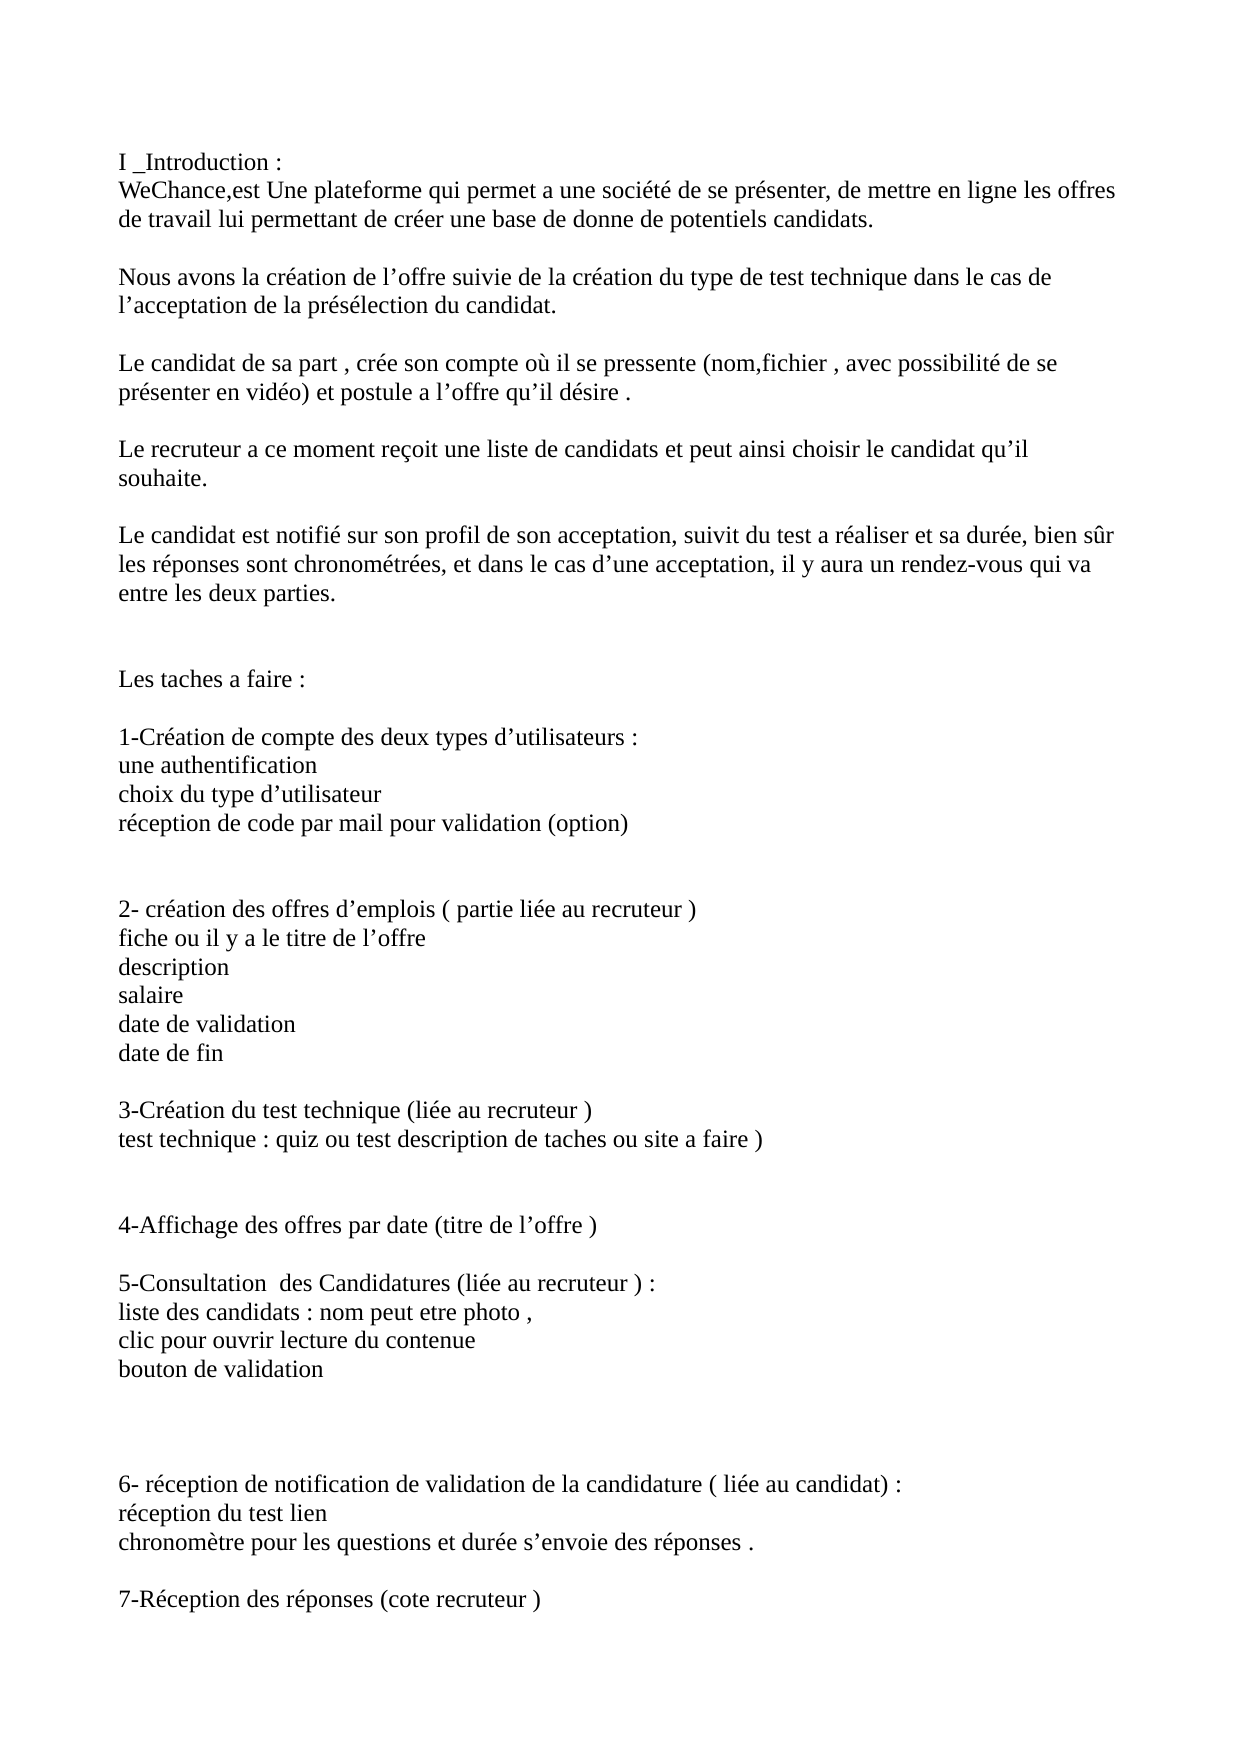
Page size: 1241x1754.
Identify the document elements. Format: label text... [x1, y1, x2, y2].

text date de fin [118, 1038, 1122, 1067]
text clic pour ouvrir lecture du contenue [118, 1326, 1122, 1354]
text bouton de validation [118, 1354, 1122, 1383]
text I _Introduction : [118, 147, 1122, 176]
text choix du type d’utilisateur [118, 779, 1122, 808]
text WeChance,est Une plateforme qui permet a une société de se présenter, de mettre en ligne les offres de travail lui permettant de créer une base de donne de potentiels candidats. Nous avons la création de l’offre suivie de la création du type de test technique dans le cas de l’acceptation de la présélection du candidat. Le candidat de sa part , crée son compte où il se pressente (nom,fichier , avec possibilité de se présenter en vidéo) et postule a l’offre qu’il désire . Le recruteur a ce moment reçoit une liste de candidats et peut ainsi choisir le candidat qu’il souhaite. Le candidat est notifié sur son profil de son acceptation, suivit du test a réaliser et sa durée, bien sûr les réponses sont chronométrées, et dans le cas d’une acceptation, il y aura un rendez-vous qui va entre les deux parties. [118, 176, 1122, 607]
text description [118, 952, 1122, 981]
text 6- réception de notification de validation de la candidature ( liée au candidat) : [118, 1469, 1122, 1498]
text 1-Création de compte des deux types d’utilisateurs : [118, 722, 1122, 751]
text chronomètre pour les questions et durée s’envoie des réponses . [118, 1527, 1122, 1556]
text salaire [118, 981, 1122, 1009]
text date de validation [118, 1009, 1122, 1038]
text Les taches a faire : [118, 664, 1122, 693]
text liste des candidats : nom peut etre photo , [118, 1297, 1122, 1326]
text une authentification [118, 751, 1122, 779]
text 3-Création du test technique (liée au recruteur ) [118, 1096, 1122, 1124]
text réception de code par mail pour validation (option) [118, 808, 1122, 837]
text 7-Réception des réponses (cote recruteur ) [118, 1584, 1122, 1613]
text réception du test lien [118, 1498, 1122, 1527]
text 2- création des offres d’emplois ( partie liée au recruteur ) [118, 894, 1122, 923]
text 4-Affichage des offres par date (titre de l’offre ) [118, 1211, 1122, 1239]
text fiche ou il y a le titre de l’offre [118, 923, 1122, 952]
text test technique : quiz ou test description de taches ou site a faire ) [118, 1124, 1122, 1153]
text 5-Consultation des Candidatures (liée au recruteur ) : [118, 1268, 1122, 1297]
